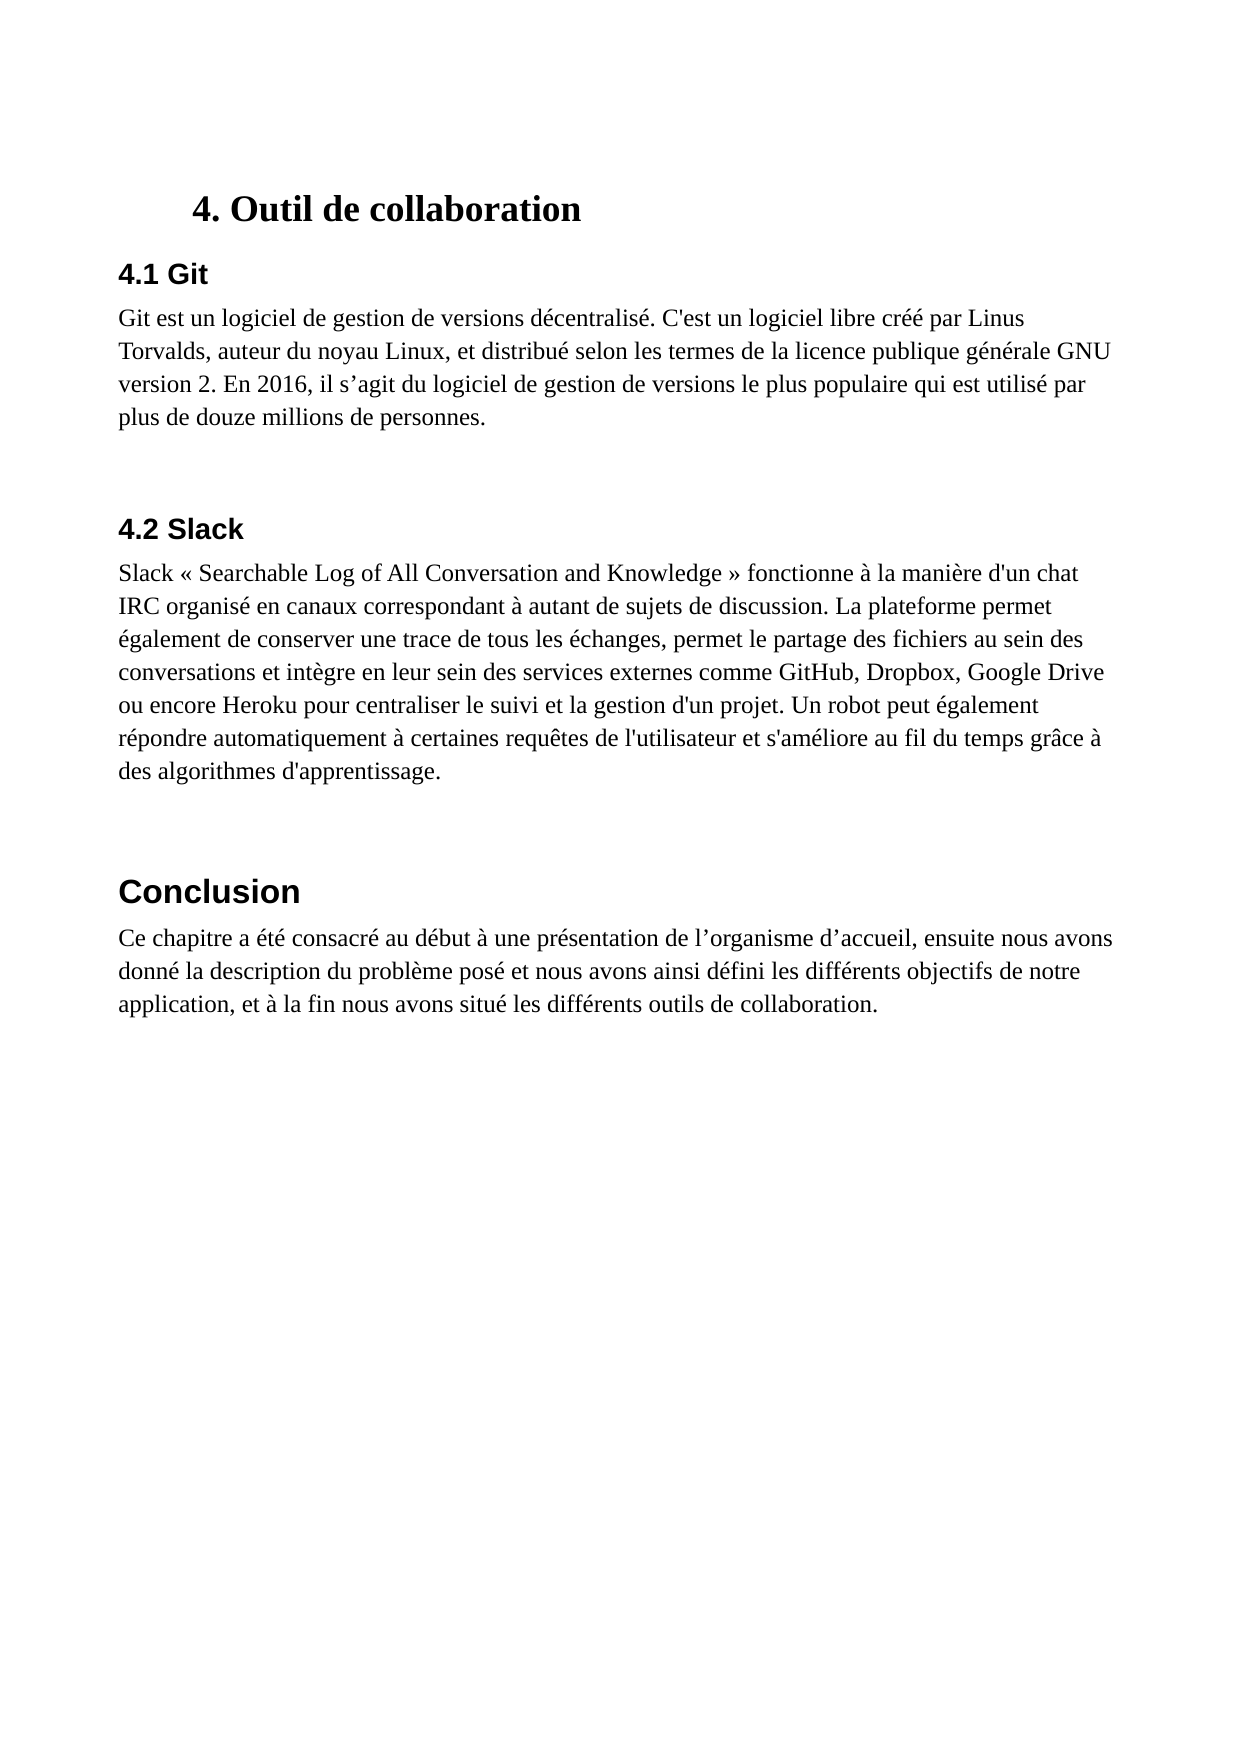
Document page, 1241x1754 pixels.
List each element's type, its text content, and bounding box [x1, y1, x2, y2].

text Git est un logiciel de gestion de versions décentralisé. C'est un logiciel libre créé par Linus Torvalds, auteur du noyau Linux, et distribué selon les termes de la licence publique générale GNU version 2. En 2016, il s’agit du logiciel de gestion de versions le plus populaire qui est utilisé par plus de douze millions de personnes. [118, 303, 1122, 431]
subtitle 4. Outil de collaboration [118, 187, 1122, 230]
text Ce chapitre a été consacré au début à une présentation de l’organisme d’accueil, ensuite nous avons donné la description du problème posé et nous avons ainsi défini les différents objectifs de notre application, et à la fin nous avons situé les différents outils de collaboration. [118, 923, 1122, 1018]
subtitle Conclusion [118, 872, 1122, 911]
subtitle 4.1 Git [118, 257, 1122, 291]
subtitle 4.2 Slack [118, 512, 1122, 546]
text Slack « Searchable Log of All Conversation and Knowledge » fonctionne à la manière d'un chat IRC organisé en canaux correspondant à autant de sujets de discussion. La plateforme permet également de conserver une trace de tous les échanges, permet le partage des fichiers au sein des conversations et intègre en leur sein des services externes comme GitHub, Dropbox, Google Drive ou encore Heroku pour centraliser le suivi et la gestion d'un projet. Un robot peut également répondre automatiquement à certaines requêtes de l'utilisateur et s'améliore au fil du temps grâce à des algorithmes d'apprentissage. [118, 558, 1122, 785]
